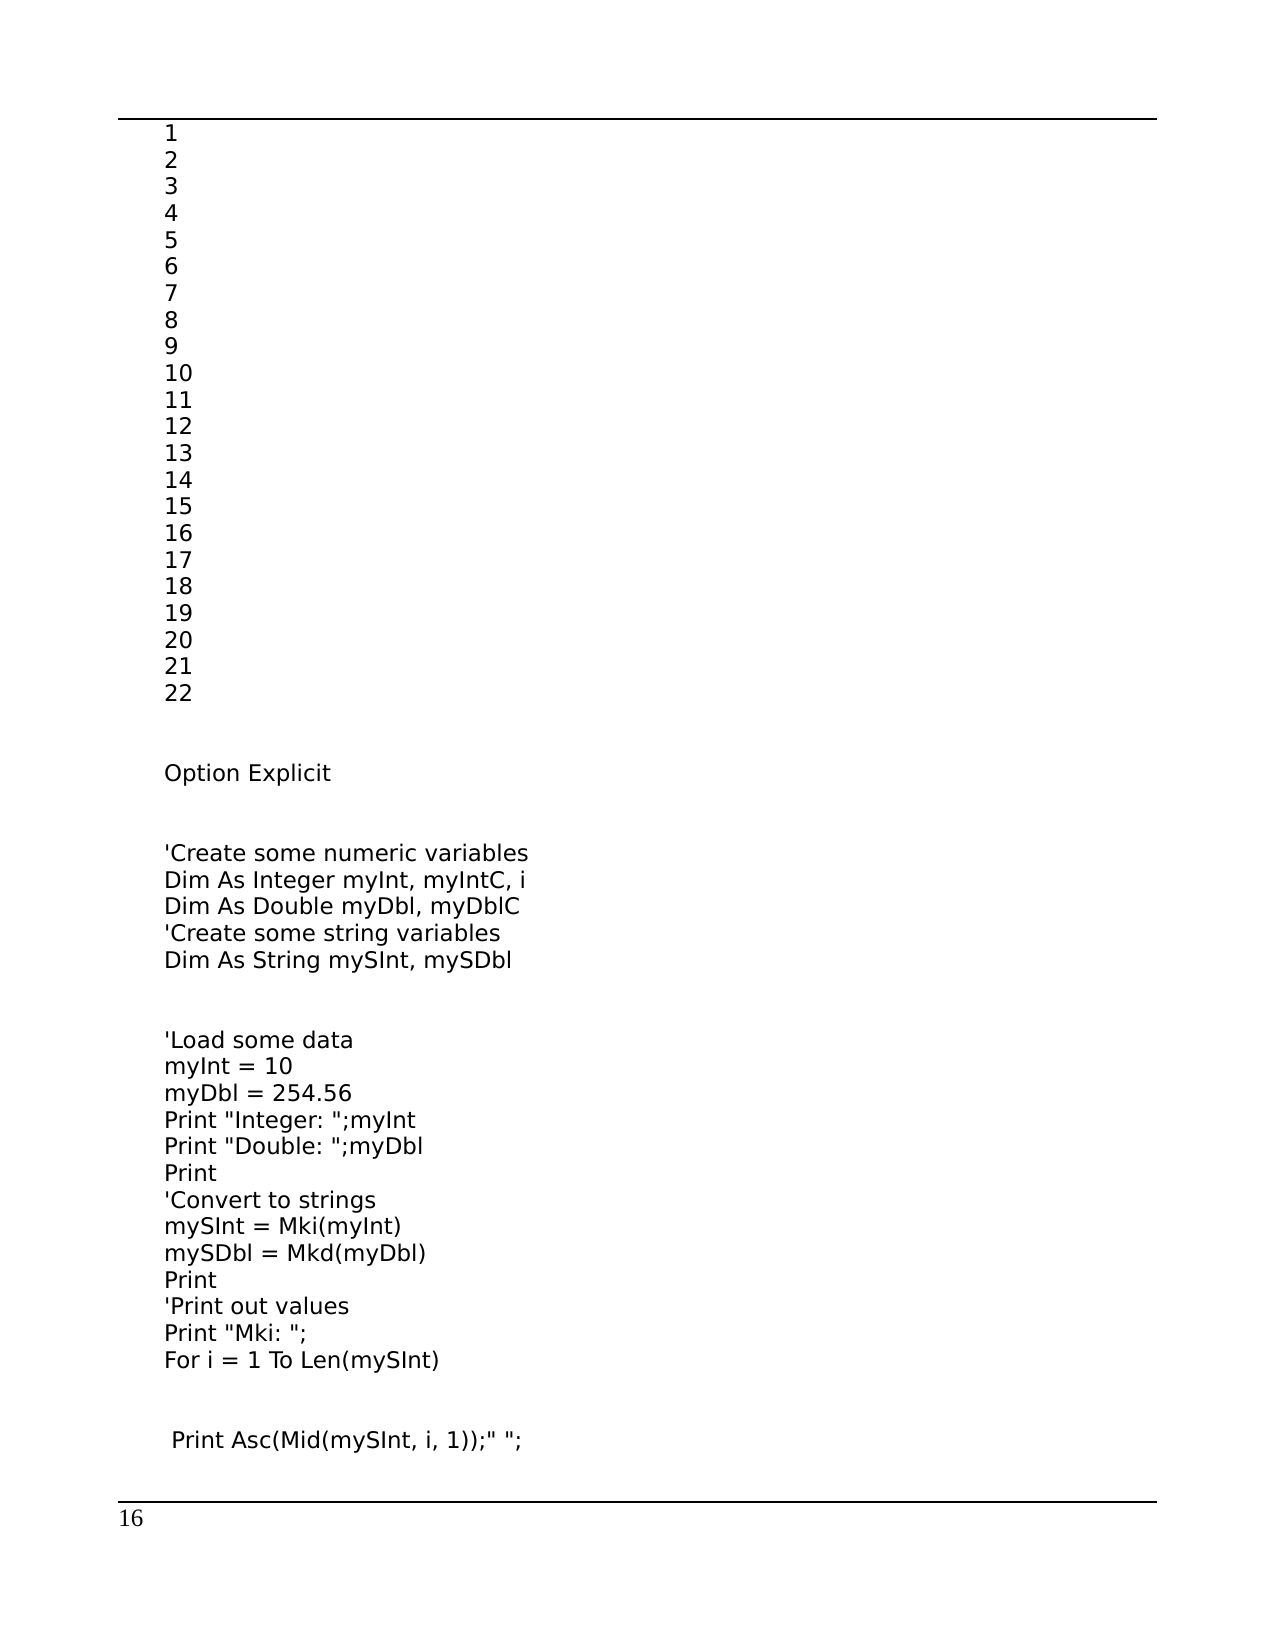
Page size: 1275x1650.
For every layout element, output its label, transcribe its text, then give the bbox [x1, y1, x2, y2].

text 21 [118, 653, 1157, 680]
text 17 [118, 547, 1157, 573]
text Print "Integer: ";myInt [118, 1107, 1157, 1133]
text Dim As String mySInt, mySDbl [118, 947, 1157, 973]
text 13 [118, 440, 1157, 467]
text 22 [118, 680, 1157, 707]
text 'Convert to strings [118, 1187, 1157, 1213]
text 16 [118, 520, 1157, 547]
text 3 [118, 173, 1157, 200]
text 1 [118, 120, 1157, 147]
text 8 [118, 307, 1157, 333]
text Dim As Double myDbl, myDblC [118, 893, 1157, 920]
text Print Asc(Mid(mySInt, i, 1));" "; [118, 1427, 1157, 1453]
text 'Create some string variables [118, 920, 1157, 947]
text 9 [118, 333, 1157, 360]
text 10 [118, 360, 1157, 387]
text mySInt = Mki(myInt) [118, 1213, 1157, 1240]
text 19 [118, 600, 1157, 627]
text 'Print out values [118, 1293, 1157, 1320]
text 5 [118, 227, 1157, 253]
text 20 [118, 627, 1157, 653]
text myInt = 10 [118, 1053, 1157, 1080]
text 12 [118, 413, 1157, 440]
text 11 [118, 387, 1157, 413]
text 14 [118, 467, 1157, 493]
text 18 [118, 573, 1157, 600]
text For i = 1 To Len(mySInt) [118, 1347, 1157, 1373]
text myDbl = 254.56 [118, 1080, 1157, 1107]
text 4 [118, 200, 1157, 227]
text 'Load some data [118, 1027, 1157, 1053]
text mySDbl = Mkd(myDbl) [118, 1240, 1157, 1267]
text Print "Mki: "; [118, 1320, 1157, 1347]
text 6 [118, 253, 1157, 280]
text Print "Double: ";myDbl [118, 1133, 1157, 1160]
text 'Create some numeric variables [118, 840, 1157, 867]
text Print [118, 1267, 1157, 1293]
text Print [118, 1160, 1157, 1187]
text Option Explicit [118, 760, 1157, 787]
text Dim As Integer myInt, myIntC, i [118, 867, 1157, 893]
text 15 [118, 493, 1157, 520]
text 7 [118, 280, 1157, 307]
text 2 [118, 147, 1157, 173]
